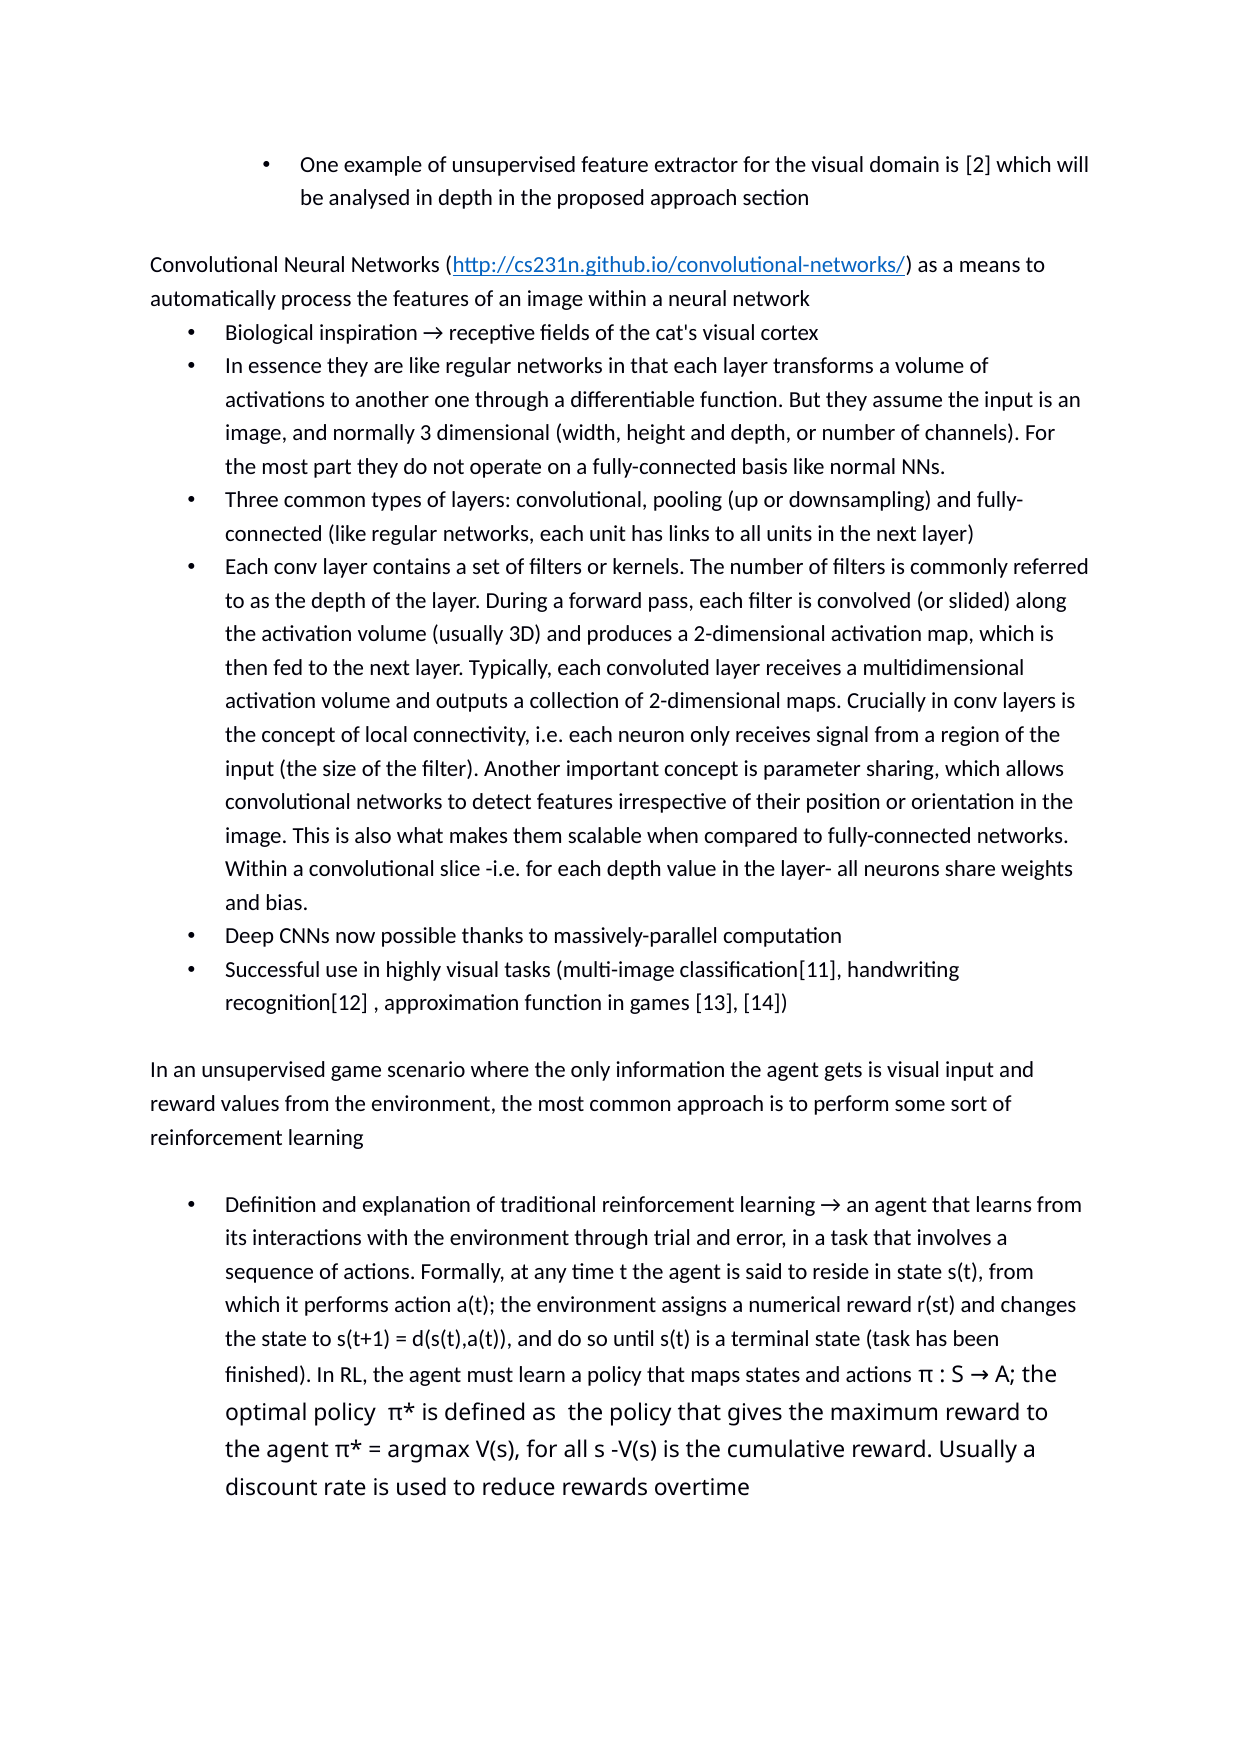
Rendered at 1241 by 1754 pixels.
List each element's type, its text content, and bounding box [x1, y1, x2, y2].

list In essence they are like regular networks in that each layer transforms a volume of activations to another one through a differentiable function. But they assume the input is an image, and normally 3 dimensional (width, height and depth, or number of channels). For the most part they do not operate on a fully-connected basis like normal NNs. [187, 351, 1090, 480]
list Biological inspiration → receptive fields of the cat's visual cortex [187, 318, 1090, 346]
text In an unsupervised game scenario where the only information the agent gets is visual input and reward values from the environment, the most common approach is to perform some sort of reinforcement learning [150, 1056, 1090, 1151]
list Successful use in highly visual tasks (multi-image classification[11]⁠, handwriting recognition[12]⁠ , approximation function in games [13], [14]⁠) [187, 955, 1090, 1017]
list Definition and explanation of traditional reinforcement learning → an agent that learns from its interactions with the environment through trial and error, in a task that involves a sequence of actions. Formally, at any time t the agent is said to reside in state s(t), from which it performs action a(t); the environment assigns a numerical reward r(st) and changes the state to s(t+1) = d(s(t),a(t)), and do so until s(t) is a terminal state (task has been finished). In RL, the agent must learn a policy that maps states and actions π : S → A; the optimal policy π* is defined as the policy that gives the maximum reward to the agent π* = argmax V(s), for all s -V(s) is the cumulative reward. Usually a discount rate is used to reduce rewards overtime [187, 1190, 1090, 1502]
list One example of unsupervised feature extractor for the visual domain is [2]⁠ which will be analysed in depth in the proposed approach section [262, 150, 1090, 212]
list Three common types of layers: convolutional, pooling (up or downsampling) and fully-connected (like regular networks, each unit has links to all units in the next layer) [187, 485, 1090, 547]
text Convolutional Neural Networks (http://cs231n.github.io/convolutional-networks/) as a means to automatically process the features of an image within a neural network [150, 251, 1090, 312]
list Deep CNNs now possible thanks to massively-parallel computation [187, 921, 1090, 949]
list Each conv layer contains a set of filters or kernels. The number of filters is commonly referred to as the depth of the layer. During a forward pass, each filter is convolved (or slided) along the activation volume (usually 3D) and produces a 2-dimensional activation map, which is then fed to the next layer. Typically, each convoluted layer receives a multidimensional activation volume and outputs a collection of 2-dimensional maps. Crucially in conv layers is the concept of local connectivity, i.e. each neuron only receives signal from a region of the input (the size of the filter). Another important concept is parameter sharing, which allows convolutional networks to detect features irrespective of their position or orientation in the image. This is also what makes them scalable when compared to fully-connected networks. Within a convolutional slice -i.e. for each depth value in the layer- all neurons share weights and bias. [187, 552, 1090, 916]
